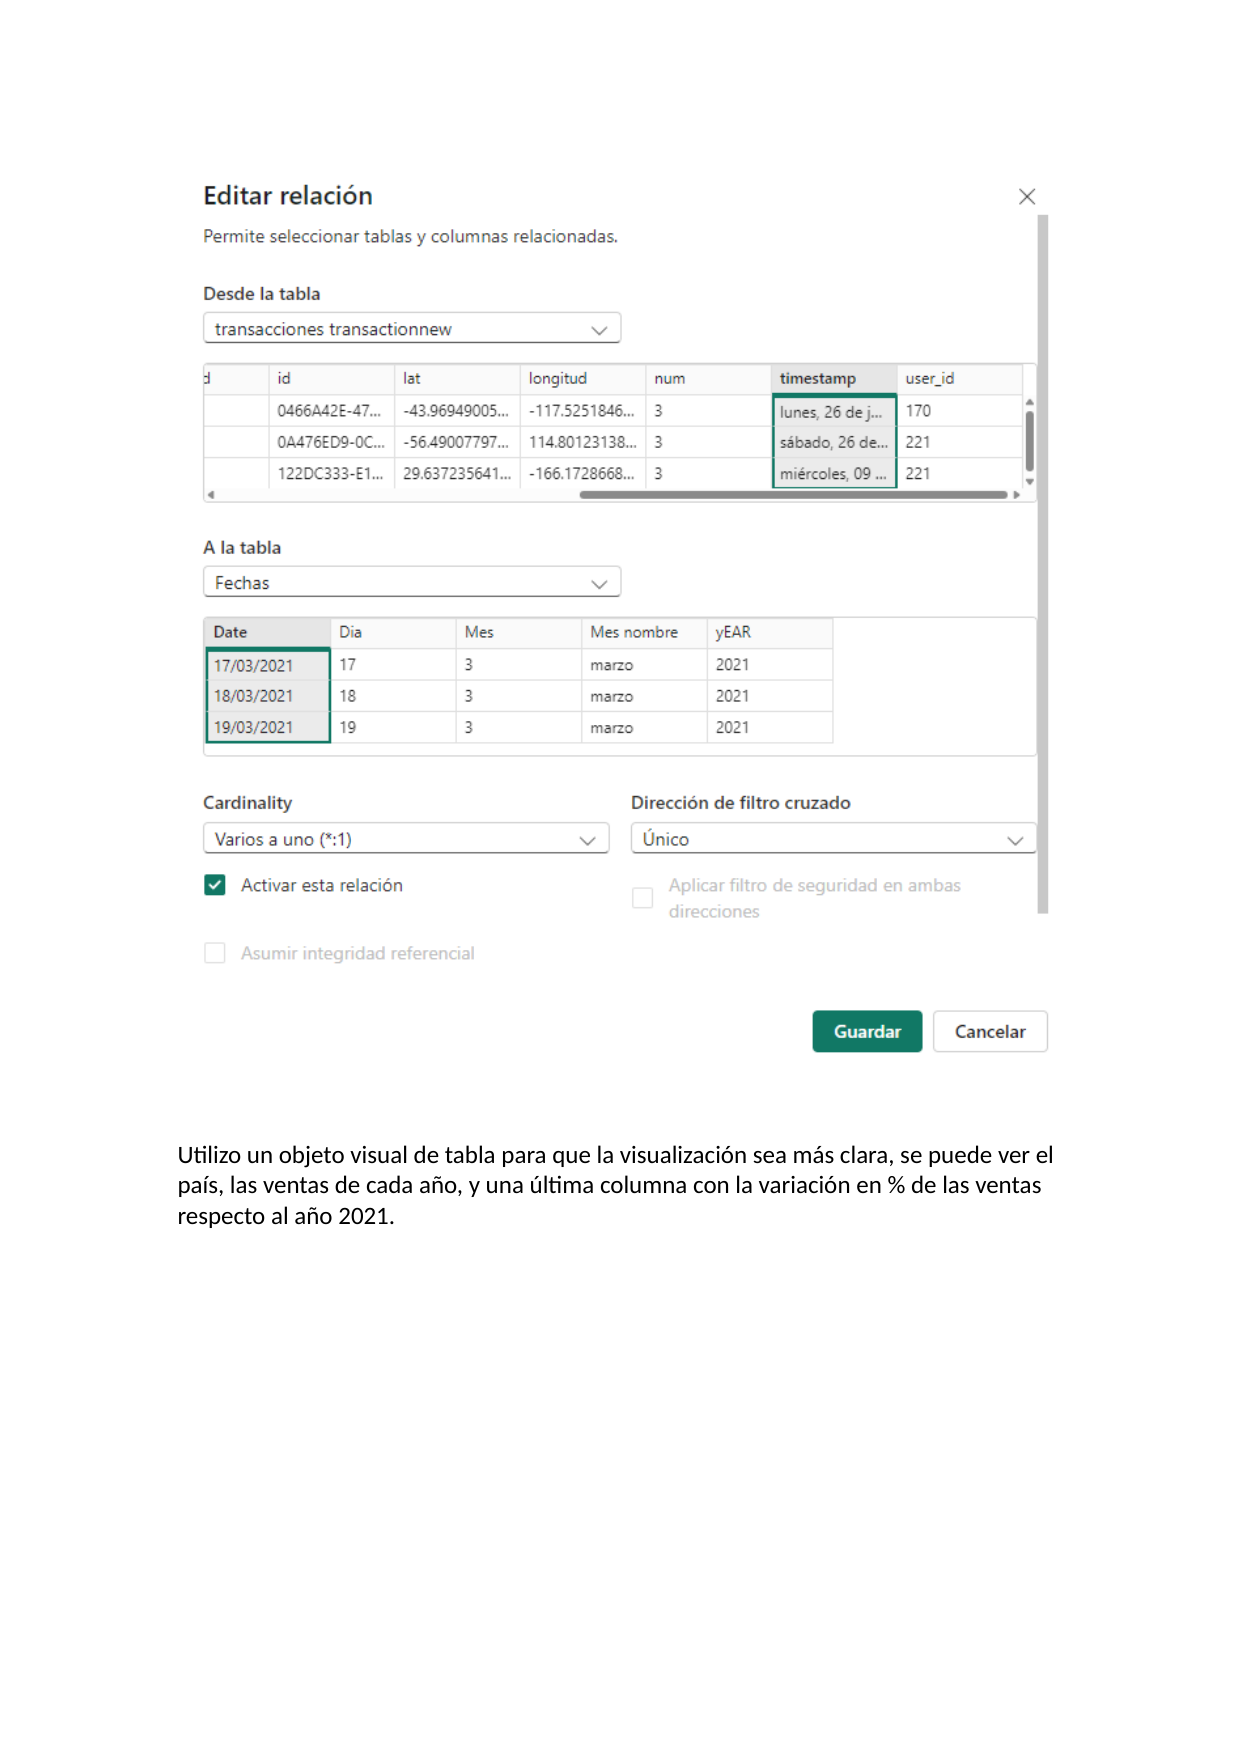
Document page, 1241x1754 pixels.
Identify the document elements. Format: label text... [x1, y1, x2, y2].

text Utilizo un objeto visual de tabla para que la visualización sea más clara, se puede ver el país, las ventas de cada año, y una última columna con la variación en % de las ventas respecto al año 2021. [177, 1139, 1063, 1231]
